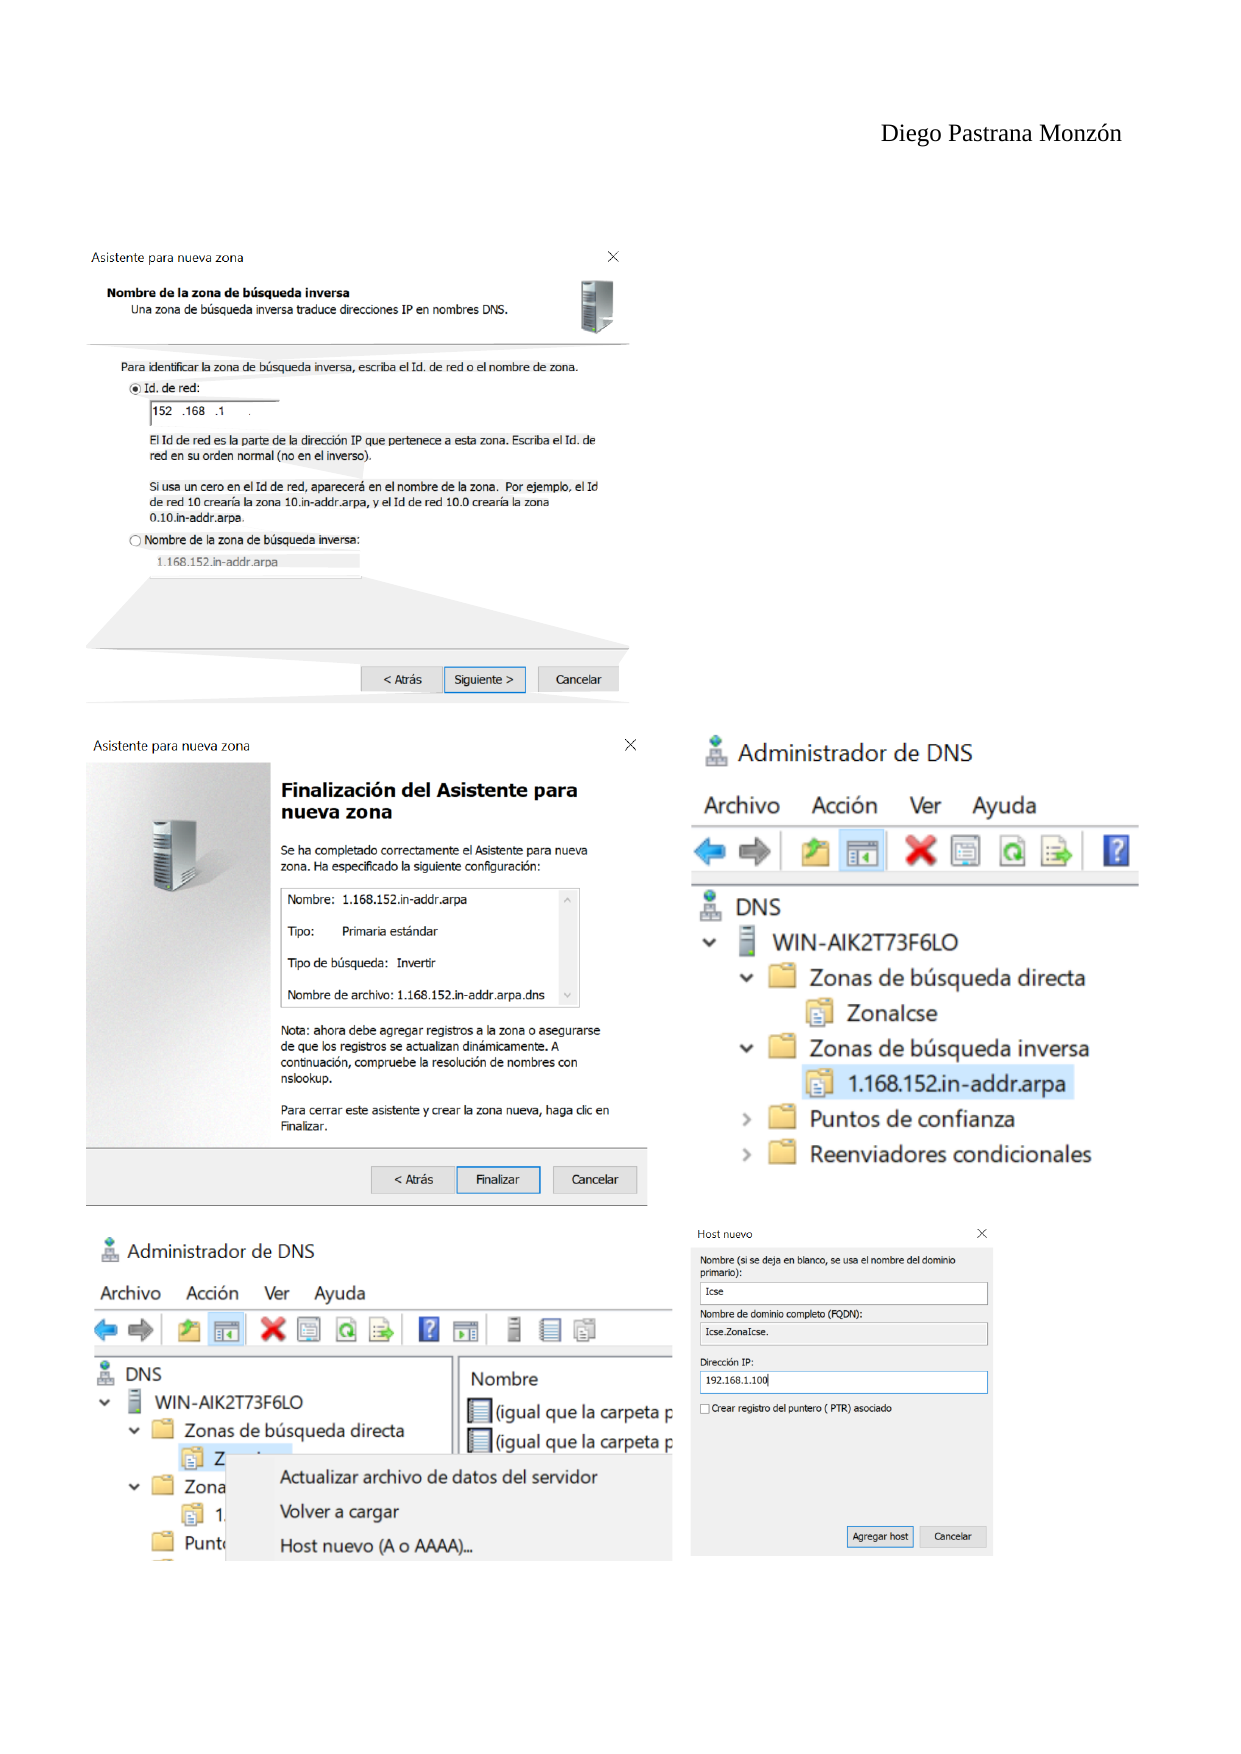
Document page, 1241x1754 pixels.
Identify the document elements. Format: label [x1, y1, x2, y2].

picture [94, 1235, 673, 1561]
picture [86, 252, 631, 706]
picture [86, 729, 648, 1206]
picture [690, 1222, 994, 1556]
picture [691, 726, 1139, 1212]
